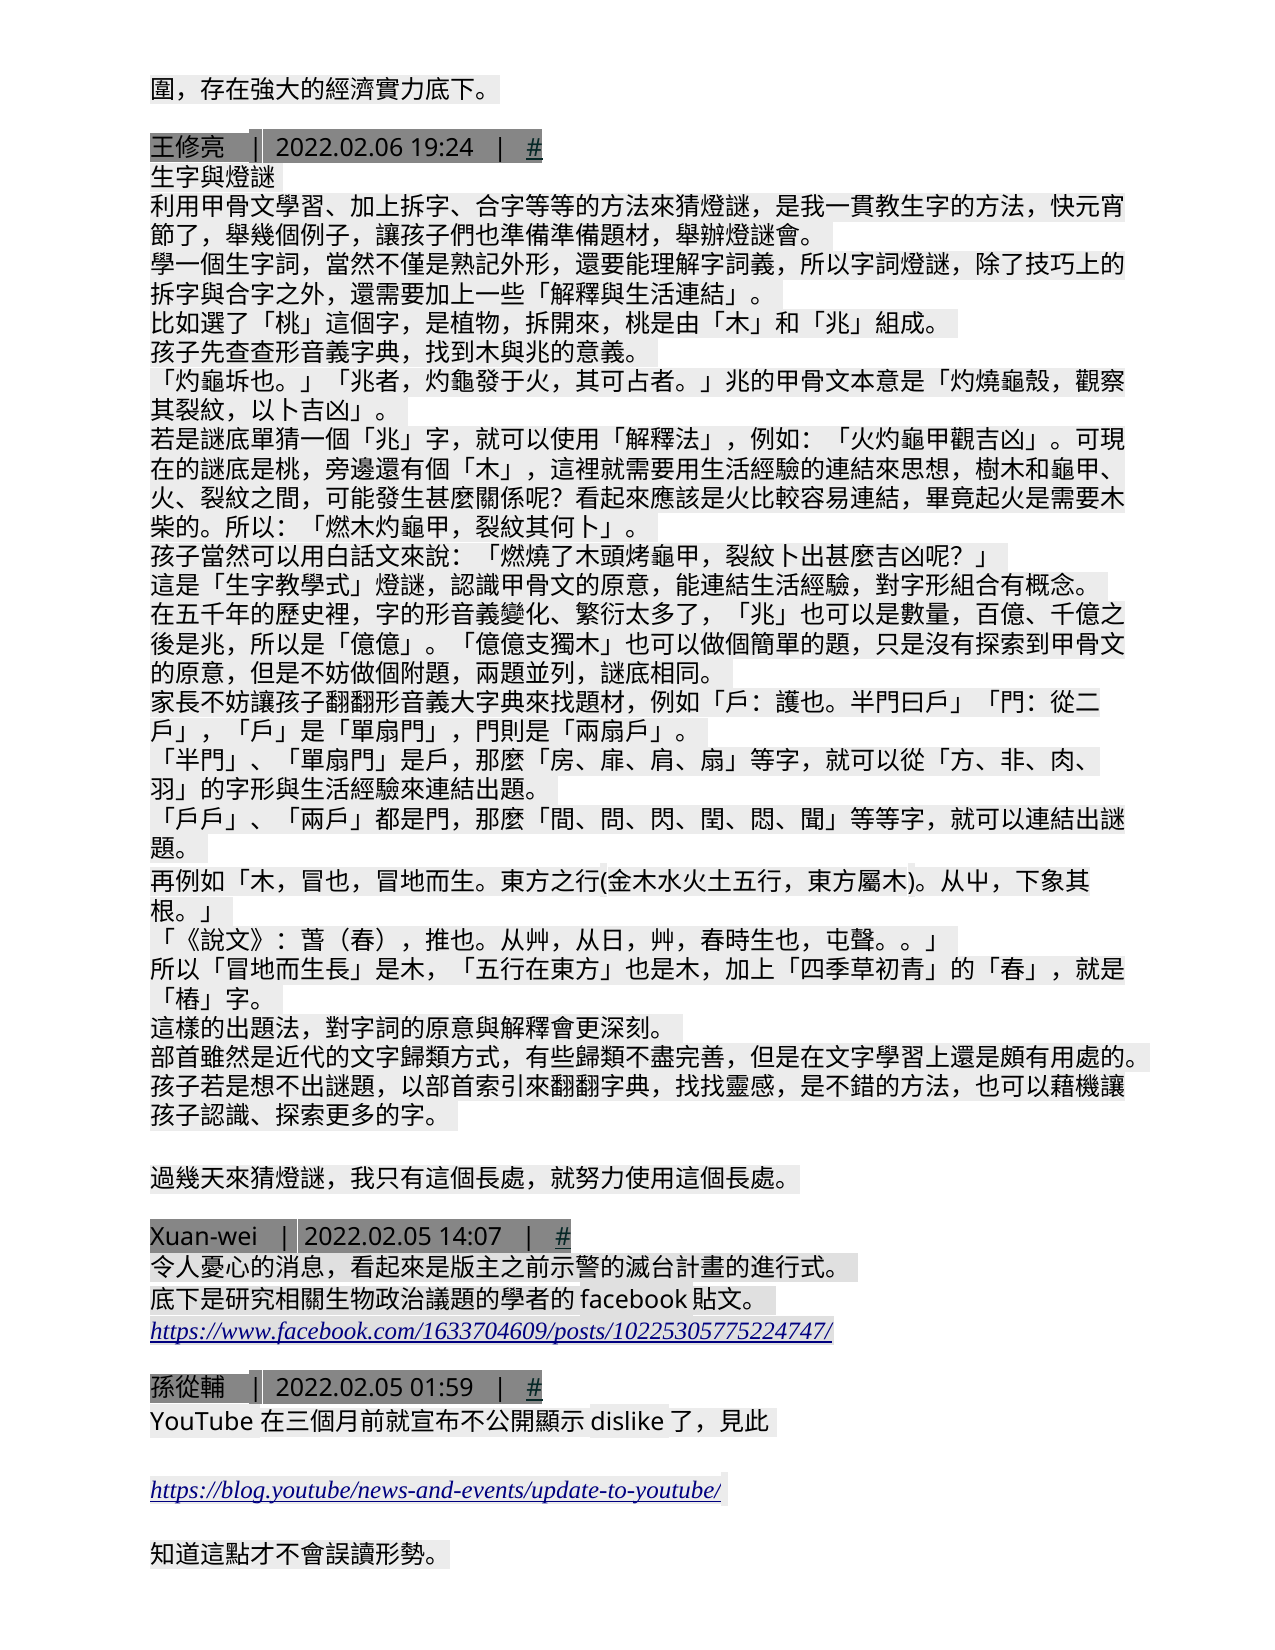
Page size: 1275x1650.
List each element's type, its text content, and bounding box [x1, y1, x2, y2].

text YouTube 在三個月前就宣布不公開顯示dislike了，見此 https://blog.youtube/news-and-events/update-to-youtube/ 知道這點才不會誤讀形勢。 [150, 1404, 1125, 1569]
text Xuan-wei | 2022.02.05 14:07 | # [150, 1219, 1125, 1253]
text 王修亮 | 2022.02.06 19:24 | # [150, 129, 1125, 163]
text 令人憂心的消息，看起來是版主之前示警的滅台計畫的進行式。 底下是研究相關生物政治議題的學者的facebook貼文。 https://www.facebook.com/1633704609/posts/10225305775224747/ [150, 1253, 1125, 1345]
text 孫從輔 | 2022.02.05 01:59 | # [150, 1370, 1125, 1404]
text 生字與燈謎 利用甲骨文學習、加上拆字、合字等等的方法來猜燈謎，是我一貫教生字的方法，快元宵節了，舉幾個例子，讓孩子們也準備準備題材，舉辦燈謎會。 學一個生字詞，當然不僅是熟記外形，還要能理解字詞義，所以字詞燈謎，除了技巧上的拆字與合字之外，還需要加上一些「解釋與生活連結」。 比如選了「桃」這個字，是植物，拆開來，桃是由「木」和「兆」組成。 孩子先查查形音義字典，找到木與兆的意義。 「灼龜坼也。」「兆者，灼龜發于火，其可占者。」兆的甲骨文本意是「灼燒龜殼，觀察其裂紋，以卜吉凶」。 若是謎底單猜一個「兆」字，就可以使用「解釋法」，例如：「火灼龜甲觀吉凶」。可現在的謎底是桃，旁邊還有個「木」，這裡就需要用生活經驗的連結來思想，樹木和龜甲、火、裂紋之間，可能發生甚麼關係呢？看起來應該是火比較容易連結，畢竟起火是需要木柴的。所以：「燃木灼龜甲，裂紋其何卜」。 孩子當然可以用白話文來說：「燃燒了木頭烤龜甲，裂紋卜出甚麼吉凶呢？」 這是「生字教學式」燈謎，認識甲骨文的原意，能連結生活經驗，對字形組合有概念。 在五千年的歷史裡，字的形音義變化、繁衍太多了，「兆」也可以是數量，百億、千億之後是兆，所以是「億億」。「億億支獨木」也可以做個簡單的題，只是沒有探索到甲骨文的原意，但是不妨做個附題，兩題並列，謎底相同。 家長不妨讓孩子翻翻形音義大字典來找題材，例如「戶：護也。半門曰戶」「門：從二戶」，「戶」是「單扇門」，門則是「兩扇戶」。 「半門」、「單扇門」是戶，那麼「房、扉、肩、扇」等字，就可以從「方、非、肉、羽」的字形與生活經驗來連結出題。 「戶戶」、「兩戶」都是門，那麼「間、問、閃、閏、悶、聞」等等字，就可以連結出謎題。 再例如「木，冒也，冒地而生。東方之行(金木水火土五行，東方屬木)。从屮，下象其根。」 「《說文》：萅（春），推也。从艸，从日，艸，春時生也，屯聲。。」 所以「冒地而生長」是木，「五行在東方」也是木，加上「四季草初青」的「春」，就是「樁」字。 這樣的出題法，對字詞的原意與解釋會更深刻。 部首雖然是近代的文字歸類方式，有些歸類不盡完善，但是在文字學習上還是頗有用處的。孩子若是想不出謎題，以部首索引來翻翻字典，找找靈感，是不錯的方法，也可以藉機讓孩子認識、探索更多的字。 過幾天來猜燈謎，我只有這個長處，就努力使用這個長處。 [150, 163, 1125, 1194]
